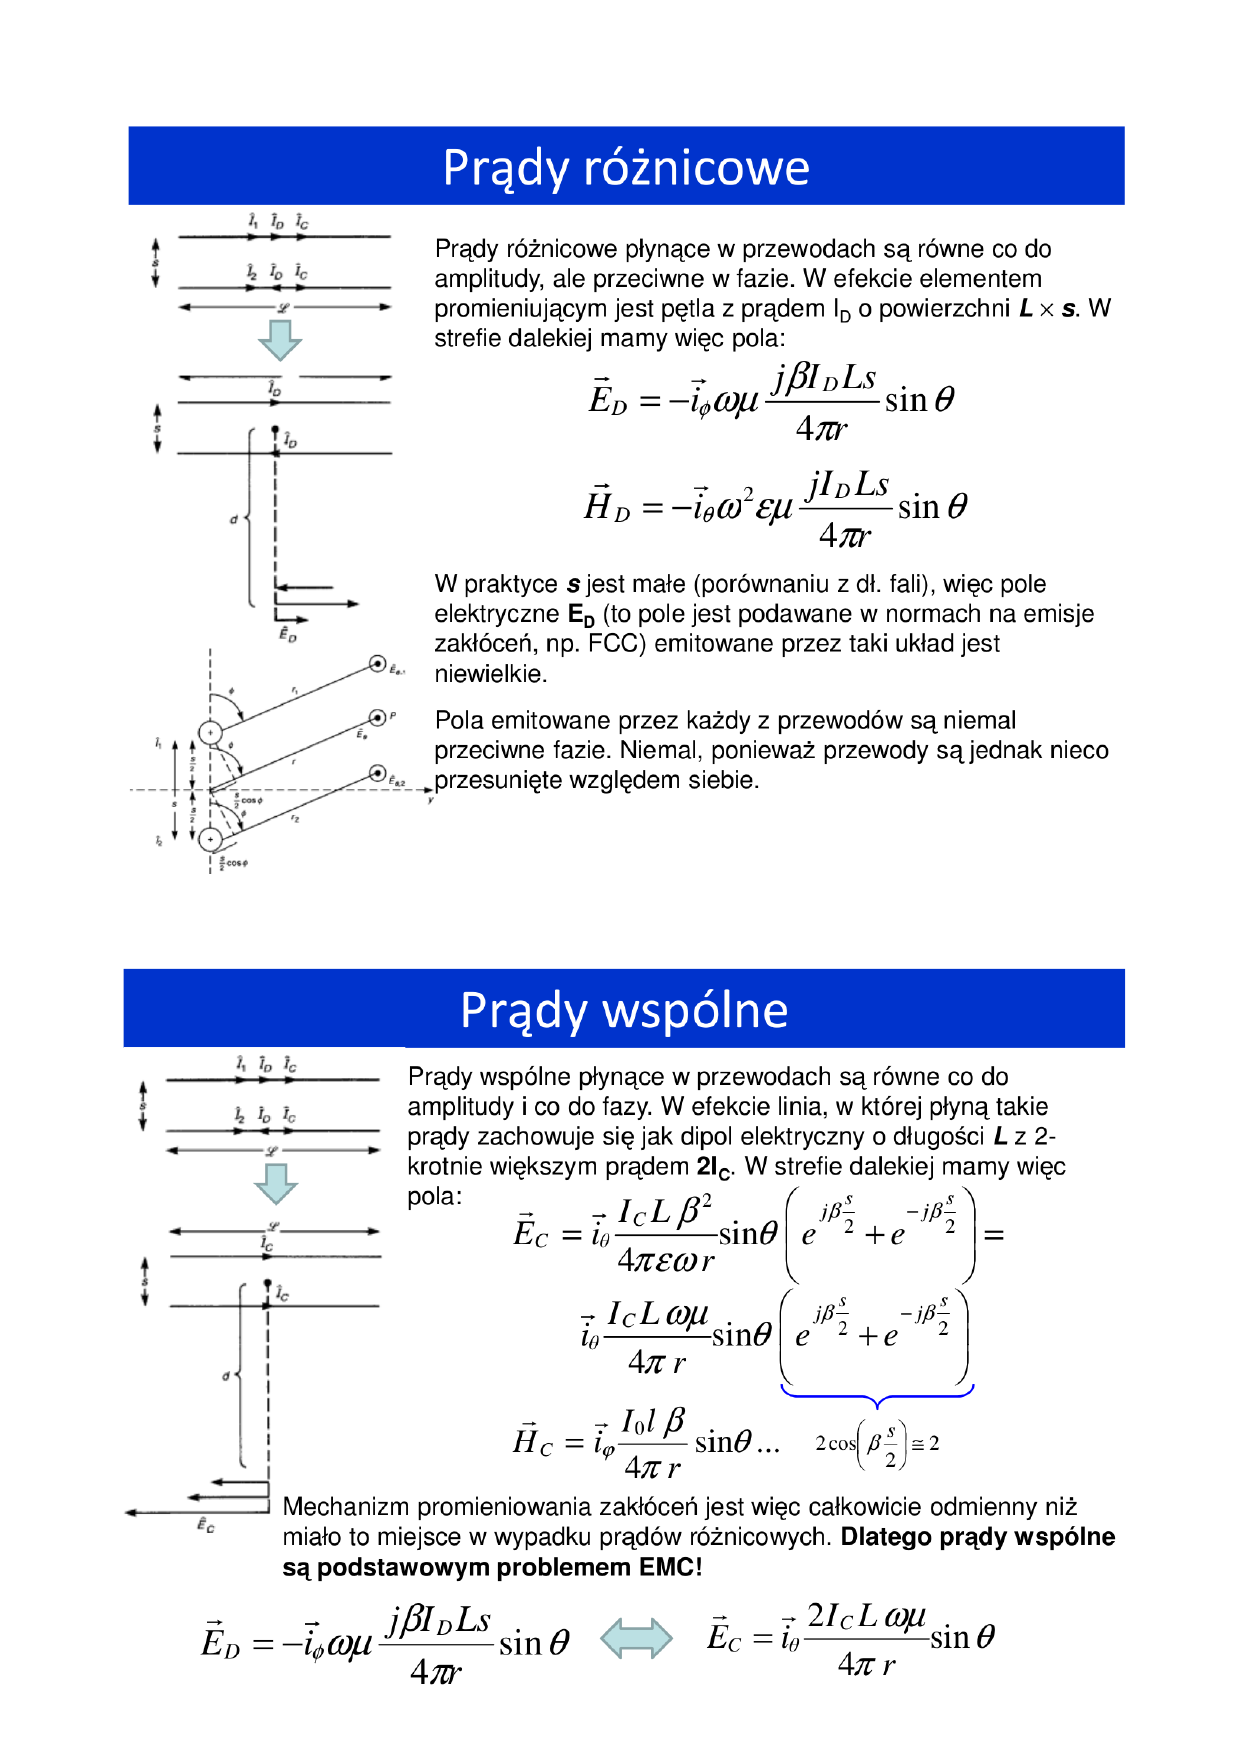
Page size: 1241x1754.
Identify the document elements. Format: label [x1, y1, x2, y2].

picture [121, 967, 1125, 1691]
picture [123, 124, 1128, 877]
